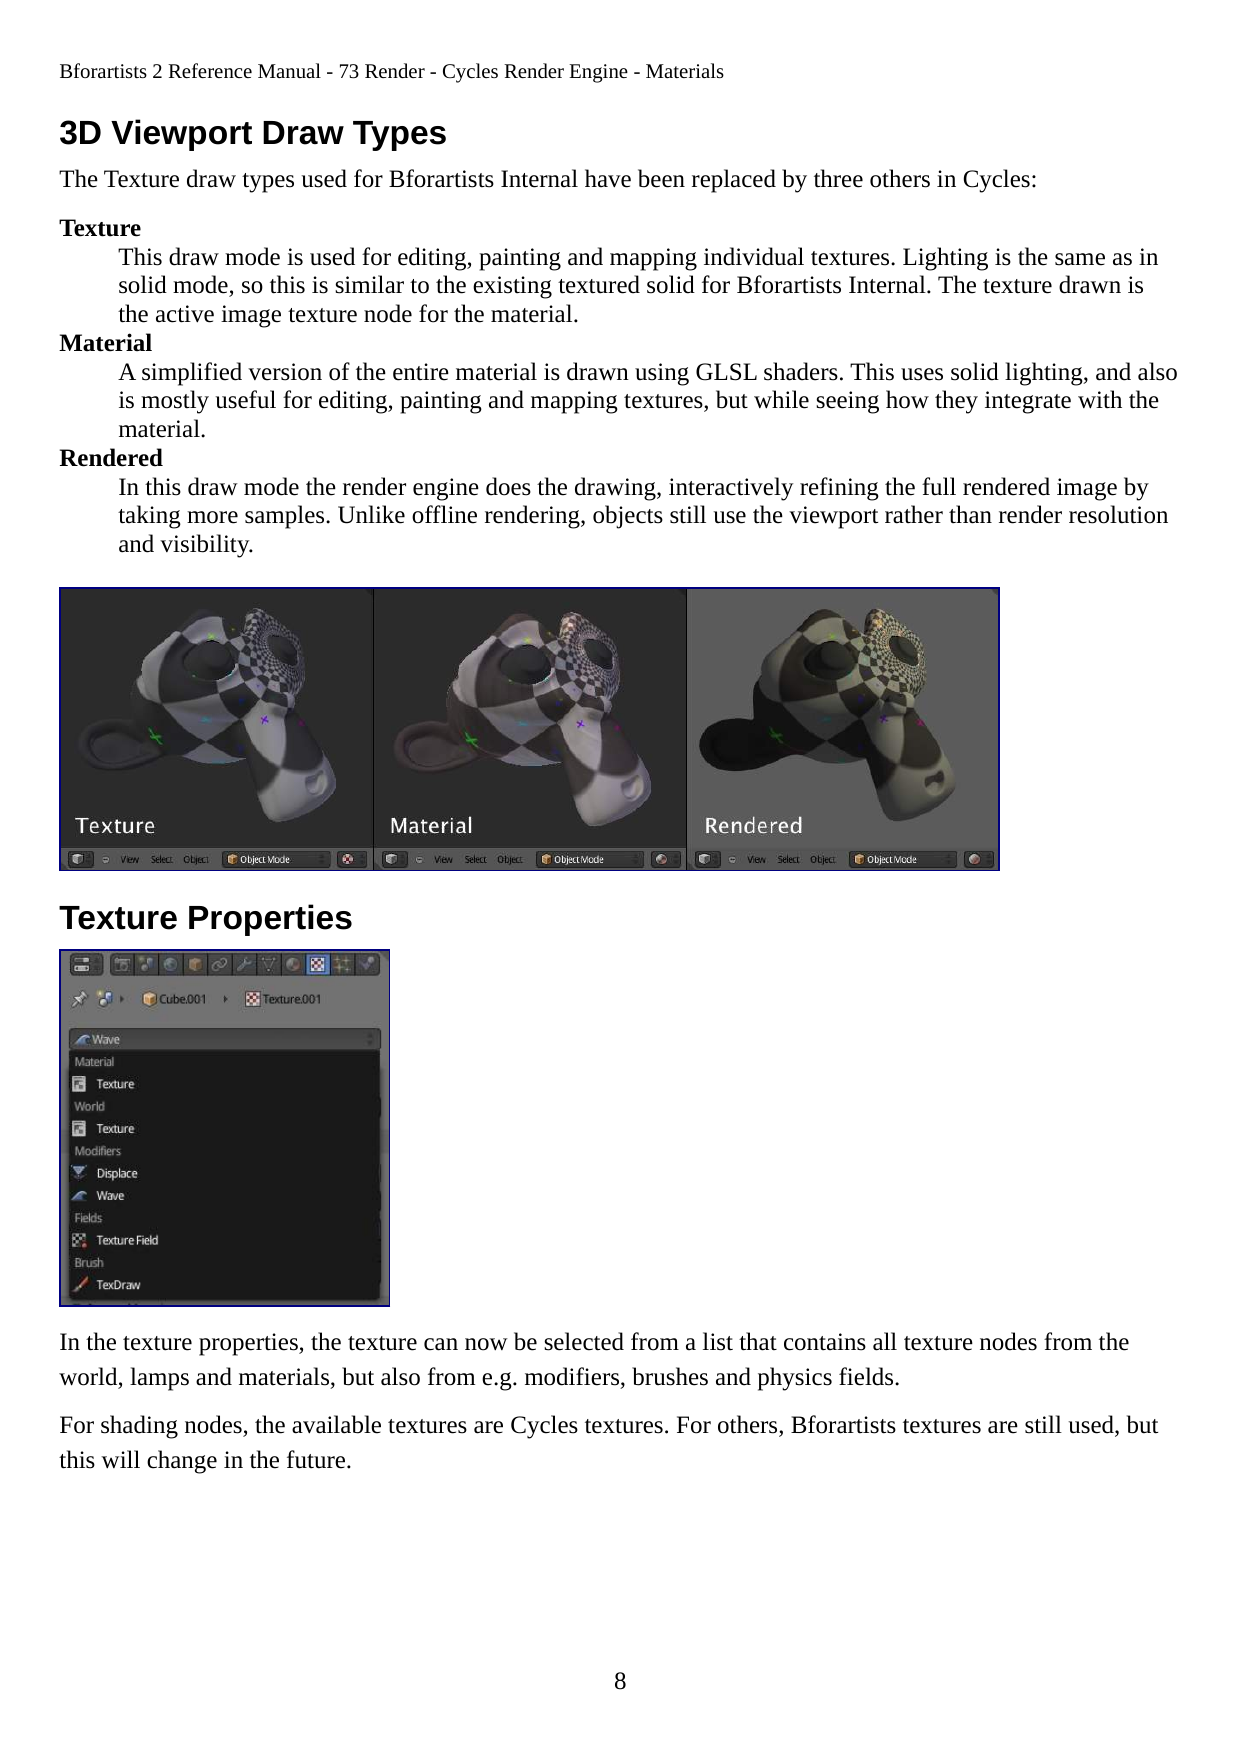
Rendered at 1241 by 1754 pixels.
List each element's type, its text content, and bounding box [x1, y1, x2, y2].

subtitle Material [59, 328, 1181, 357]
text The Texture draw types used for Bforartists Internal have been replaced by three others in Cycles: [59, 164, 1181, 192]
list A simplified version of the entire material is drawn using GLSL shaders. This uses solid lighting, and also is mostly useful for editing, painting and mapping textures, but while seeing how they integrate with the material. [118, 357, 1181, 443]
subtitle Texture [59, 213, 1181, 242]
subtitle 3D Viewport Draw Types [59, 113, 1181, 151]
subtitle Texture Properties [59, 898, 1181, 936]
text In the texture properties, the texture can now be selected from a list that contains all texture nodes from the world, lamps and materials, but also from e.g. modifiers, brushes and physics fields. [59, 1327, 1181, 1390]
list In this draw mode the render engine does the drawing, interactively refining the full rendered image by taking more samples. Unlike offline rendering, objects still use the viewport rather than render resolution and visibility. [118, 472, 1181, 558]
picture [61, 951, 389, 1305]
subtitle Rendered [59, 443, 1181, 472]
text For shading nodes, the available textures are Cycles textures. For others, Bforartists textures are still used, but this will change in the future. [59, 1411, 1181, 1474]
picture [61, 589, 998, 870]
list This draw mode is used for editing, painting and mapping individual textures. Lighting is the same as in solid mode, so this is similar to the existing textured solid for Bforartists Internal. The texture drawn is the active image texture node for the material. [118, 242, 1181, 328]
